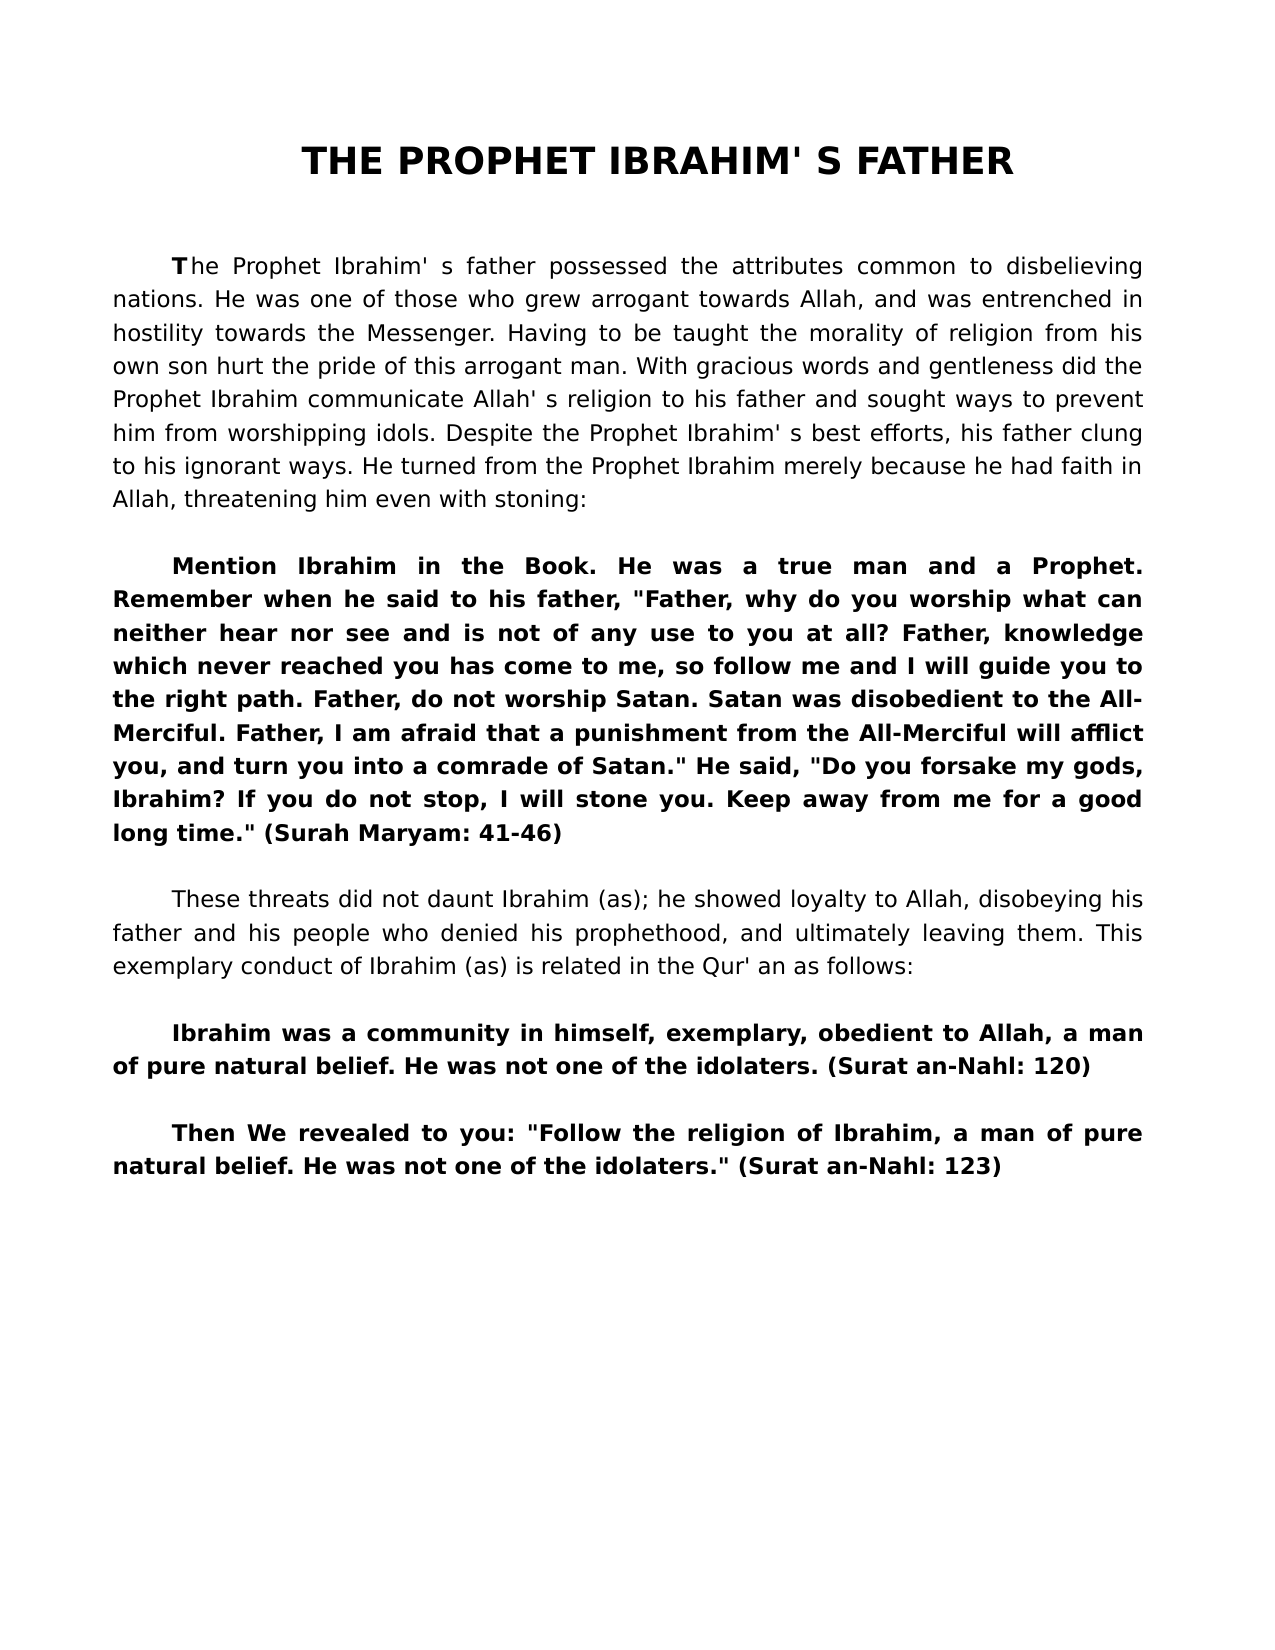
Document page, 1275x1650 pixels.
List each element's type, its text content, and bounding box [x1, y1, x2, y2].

text These threats did not daunt Ibrahim (as); he showed loyalty to Allah, disobeying his father and his people who denied his prophethood, and ultimately leaving them. This exemplary conduct of Ibrahim (as) is related in the Qur' an as follows: [112, 881, 1145, 981]
text Ibrahim was a community in himself, exemplary, obedient to Allah, a man of pure natural belief. He was not one of the idolaters. (Surat an-Nahl: 120) [112, 1014, 1145, 1081]
text The Prophet Ibrahim' s father possessed the attributes common to disbelieving nations. He was one of those who grew arrogant towards Allah, and was entrenched in hostility towards the Messenger. Having to be taught the morality of religion from his own son hurt the pride of this arrogant man. With gracious words and gentleness did the Prophet Ibrahim communicate Allah' s religion to his father and sought ways to prevent him from worshipping idols. Despite the Prophet Ibrahim' s best efforts, his father clung to his ignorant ways. He turned from the Prophet Ibrahim merely because he had faith in Allah, threatening him even with stoning: [112, 248, 1145, 514]
text Then We revealed to you: "Follow the religion of Ibrahim, a man of pure natural belief. He was not one of the idolaters." (Surat an-Nahl: 123) [112, 1114, 1145, 1181]
text THE PROPHET IBRAHIM' S FATHER [112, 148, 1145, 181]
text Mention Ibrahim in the Book. He was a true man and a Prophet. Remember when he said to his father, "Father, why do you worship what can neither hear nor see and is not of any use to you at all? Father, knowledge which never reached you has come to me, so follow me and I will guide you to the right path. Father, do not worship Satan. Satan was disobedient to the All-Merciful. Father, I am afraid that a punishment from the All-Merciful will afflict you, and turn you into a comrade of Satan." He said, "Do you forsake my gods, Ibrahim? If you do not stop, I will stone you. Keep away from me for a good long time." (Surah Maryam: 41-46) [112, 548, 1145, 848]
